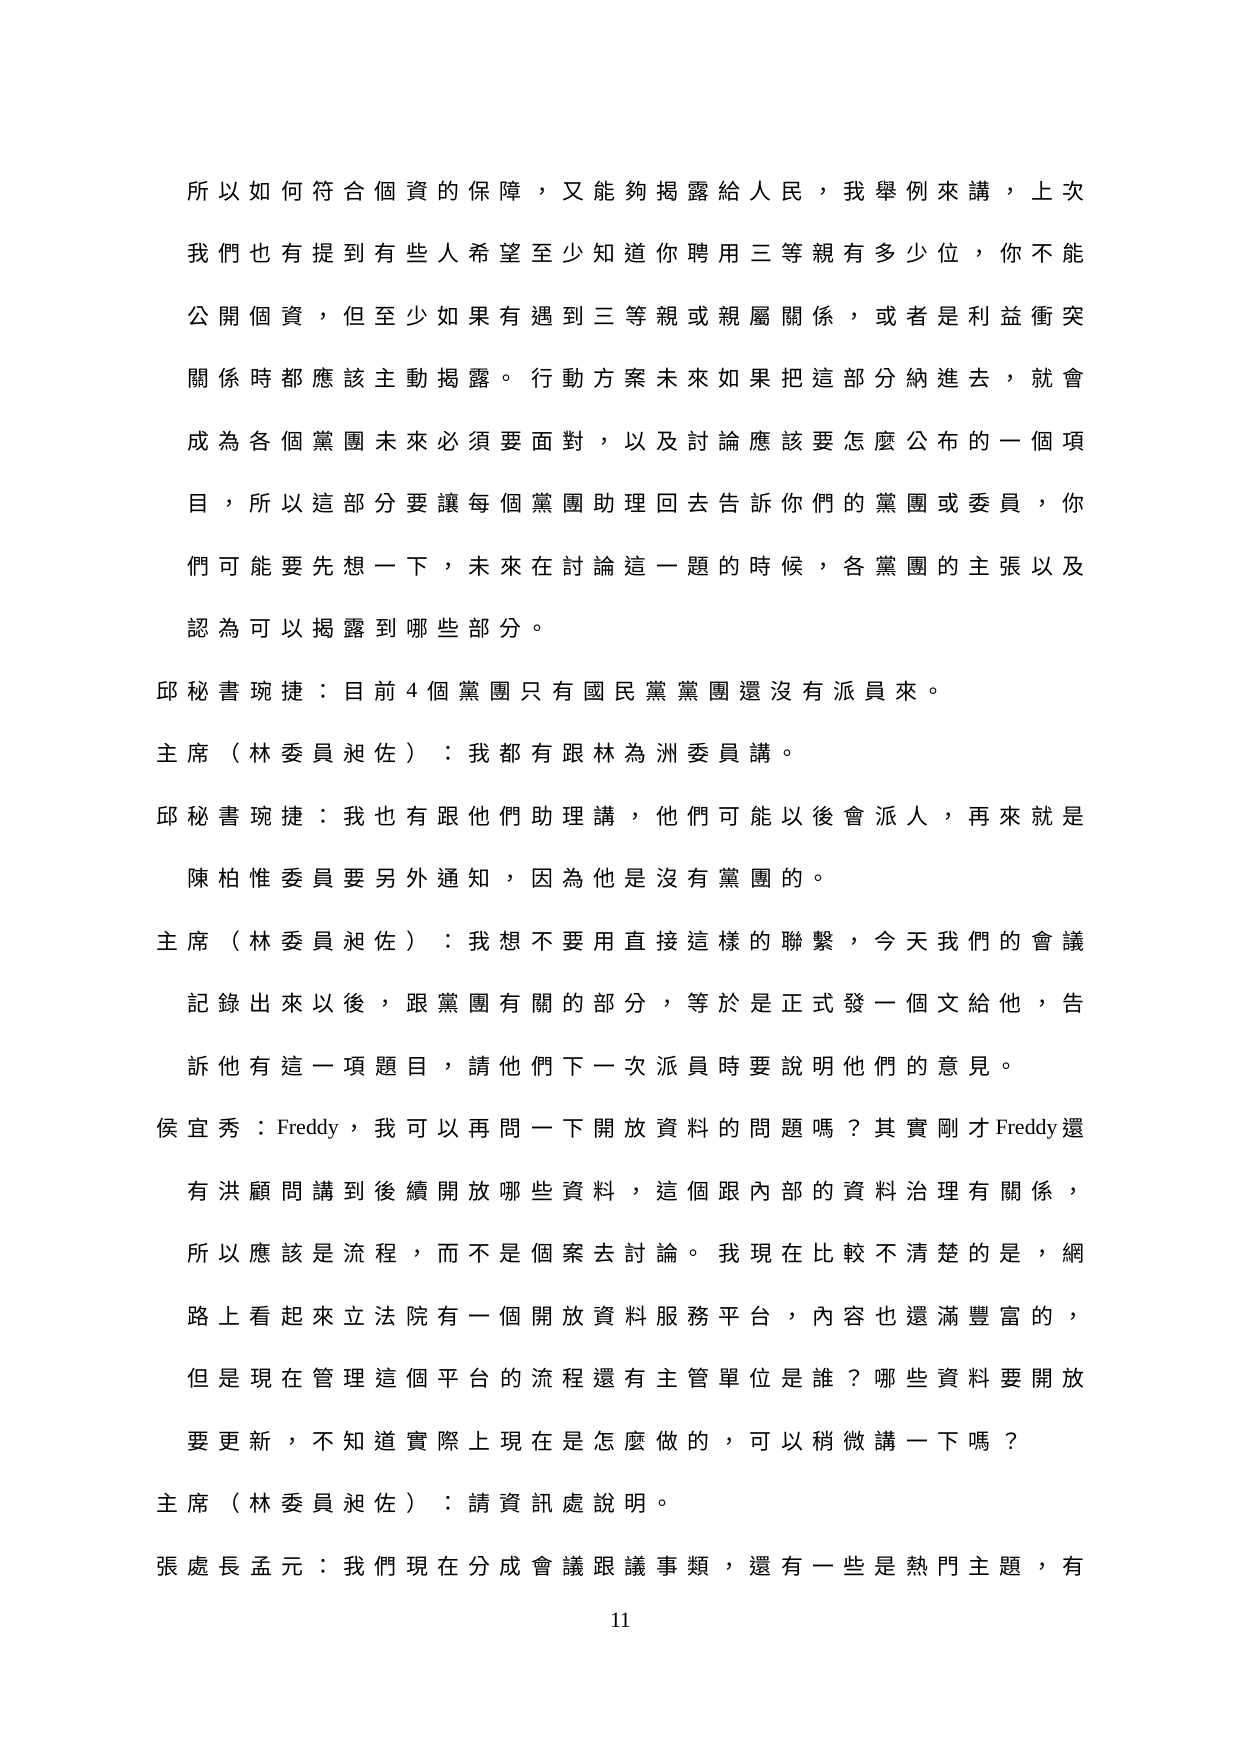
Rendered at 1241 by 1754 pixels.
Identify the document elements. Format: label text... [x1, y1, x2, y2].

text 主席（林委員昶佐）：我都有跟林為洲委員講。 [151, 721, 1089, 783]
text 邱秘書琬捷：我也有跟他們助理講，他們可能以後會派人，再來就是陳柏惟委員要另外通知，因為他是沒有黨團的。 [151, 783, 1089, 908]
text 邱秘書琬捷：目前4個黨團只有國民黨黨團還沒有派員來。 [151, 658, 1089, 721]
text 張處長孟元：我們現在分成會議跟議事類，還有一些是熱門主題，有 [151, 1533, 1089, 1596]
text 主席（林委員昶佐）：我想不要用直接這樣的聯繫，今天我們的會議記錄出來以後，跟黨團有關的部分，等於是正式發一個文給他，告訴他有這一項題目，請他們下一次派員時要說明他們的意見。 [151, 908, 1089, 1096]
text 主席（林委員昶佐）：請資訊處說明。 [151, 1471, 1089, 1533]
text 所以如何符合個資的保障，又能夠揭露給人民，我舉例來講，上次我們也有提到有些人希望至少知道你聘用三等親有多少位，你不能公開個資，但至少如果有遇到三等親或親屬關係，或者是利益衝突關係時都應該主動揭露。行動方案未來如果把這部分納進去，就會成為各個黨團未來必須要面對，以及討論應該要怎麼公布的一個項目，所以這部分要讓每個黨團助理回去告訴你們的黨團或委員，你們可能要先想一下，未來在討論這一題的時候，各黨團的主張以及認為可以揭露到哪些部分。 [151, 158, 1089, 658]
text 侯宜秀：Freddy，我可以再問一下開放資料的問題嗎？其實剛才Freddy還有洪顧問講到後續開放哪些資料，這個跟內部的資料治理有關係，所以應該是流程，而不是個案去討論。我現在比較不清楚的是，網路上看起來立法院有一個開放資料服務平台，內容也還滿豐富的，但是現在管理這個平台的流程還有主管單位是誰？哪些資料要開放要更新，不知道實際上現在是怎麼做的，可以稍微講一下嗎？ [151, 1096, 1089, 1471]
